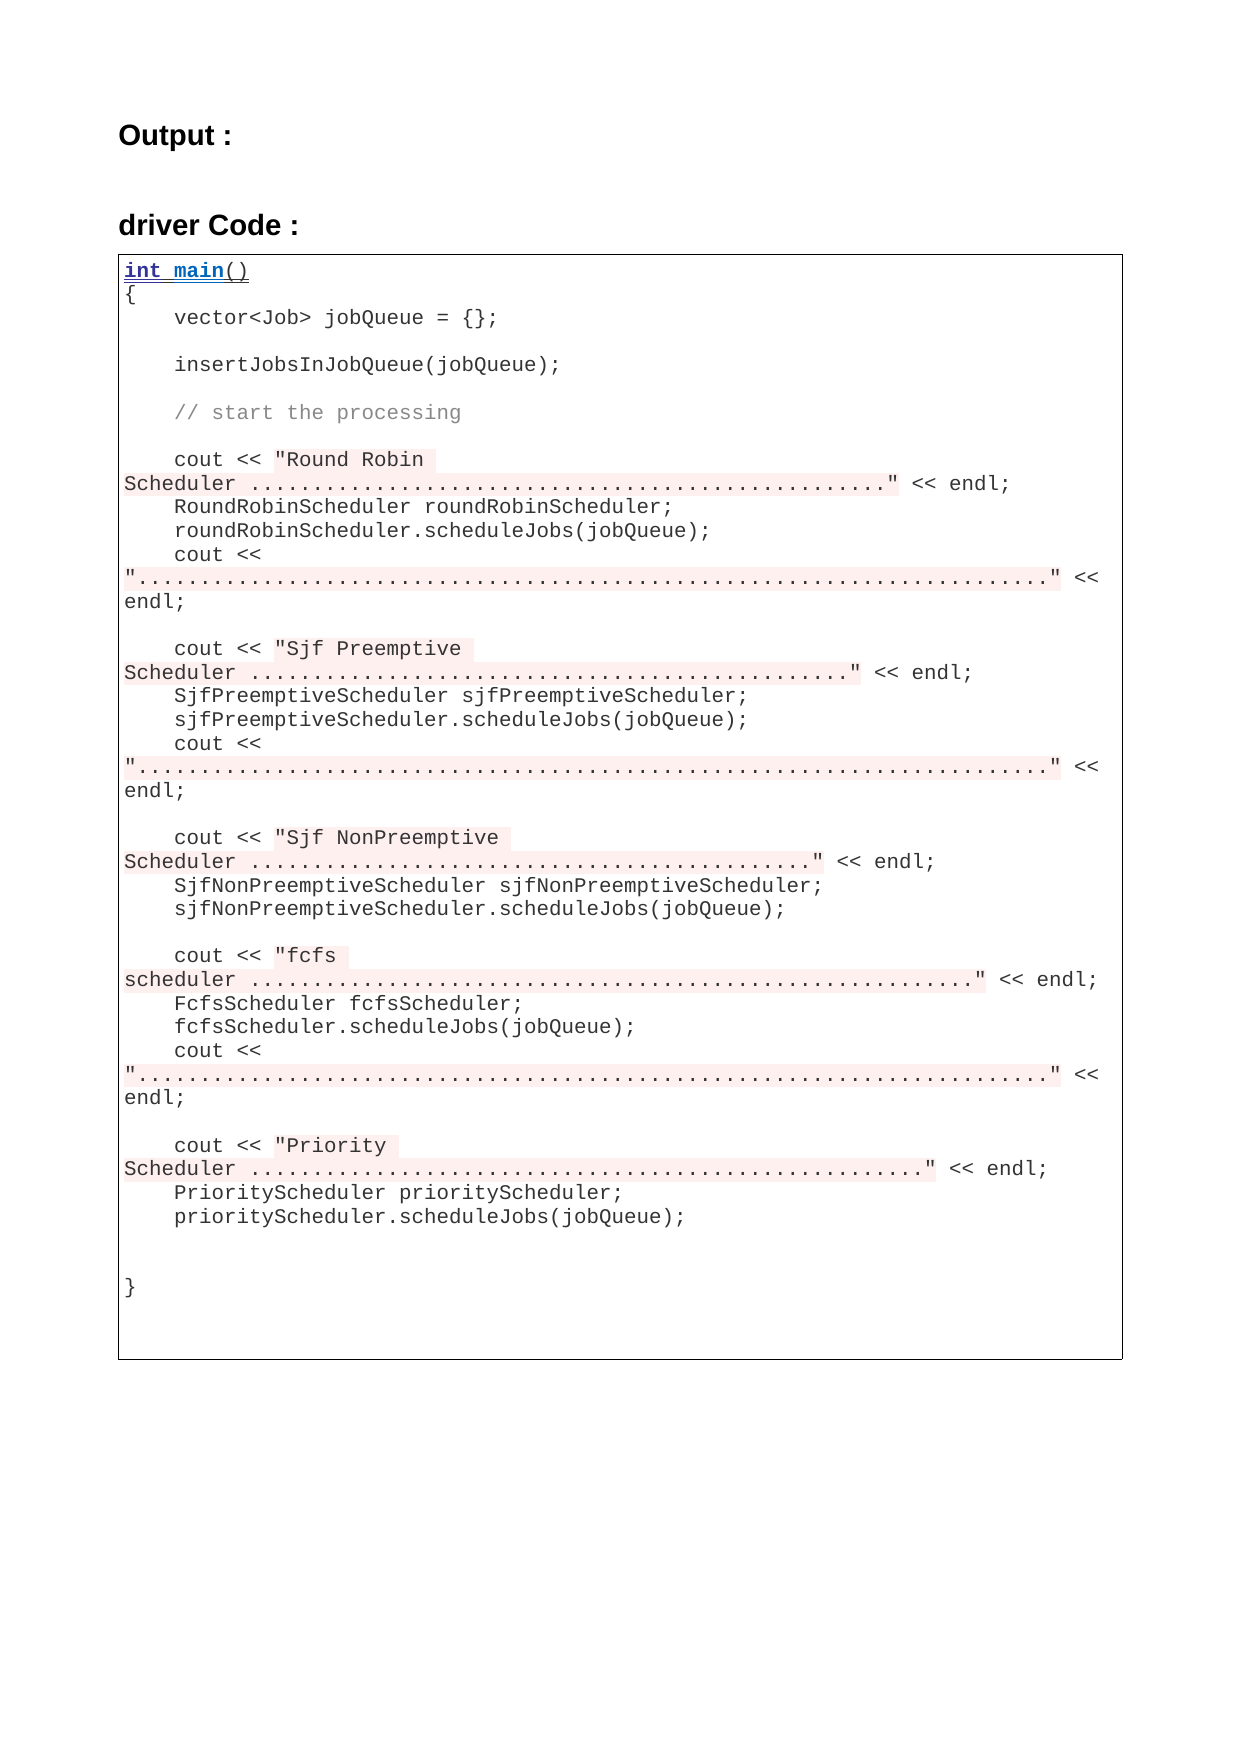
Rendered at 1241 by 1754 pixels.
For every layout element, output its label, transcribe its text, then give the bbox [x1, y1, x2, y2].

subtitle Output : [118, 118, 1122, 152]
table_header int main() { vector<Job> jobQueue = {}; insertJobsInJobQueue(jobQueue); // start the processing cout << "Round Robin Scheduler ..................................................." << endl; RoundRobinScheduler roundRobinScheduler; roundRobinScheduler.scheduleJobs(jobQueue); cout << "........................................................................." << endl; cout << "Sjf Preemptive Scheduler ................................................" << endl; SjfPreemptiveScheduler sjfPreemptiveScheduler; sjfPreemptiveScheduler.scheduleJobs(jobQueue); cout << "........................................................................." << endl; cout << "Sjf NonPreemptive Scheduler ............................................." << endl; SjfNonPreemptiveScheduler sjfNonPreemptiveScheduler; sjfNonPreemptiveScheduler.scheduleJobs(jobQueue); cout << "fcfs scheduler .........................................................." << endl; FcfsScheduler fcfsScheduler; fcfsScheduler.scheduleJobs(jobQueue); cout << "........................................................................." << endl; cout << "Priority Scheduler ......................................................" << endl; PriorityScheduler priorityScheduler; priorityScheduler.scheduleJobs(jobQueue); } [119, 255, 1122, 1359]
subtitle driver Code : [118, 208, 1122, 241]
